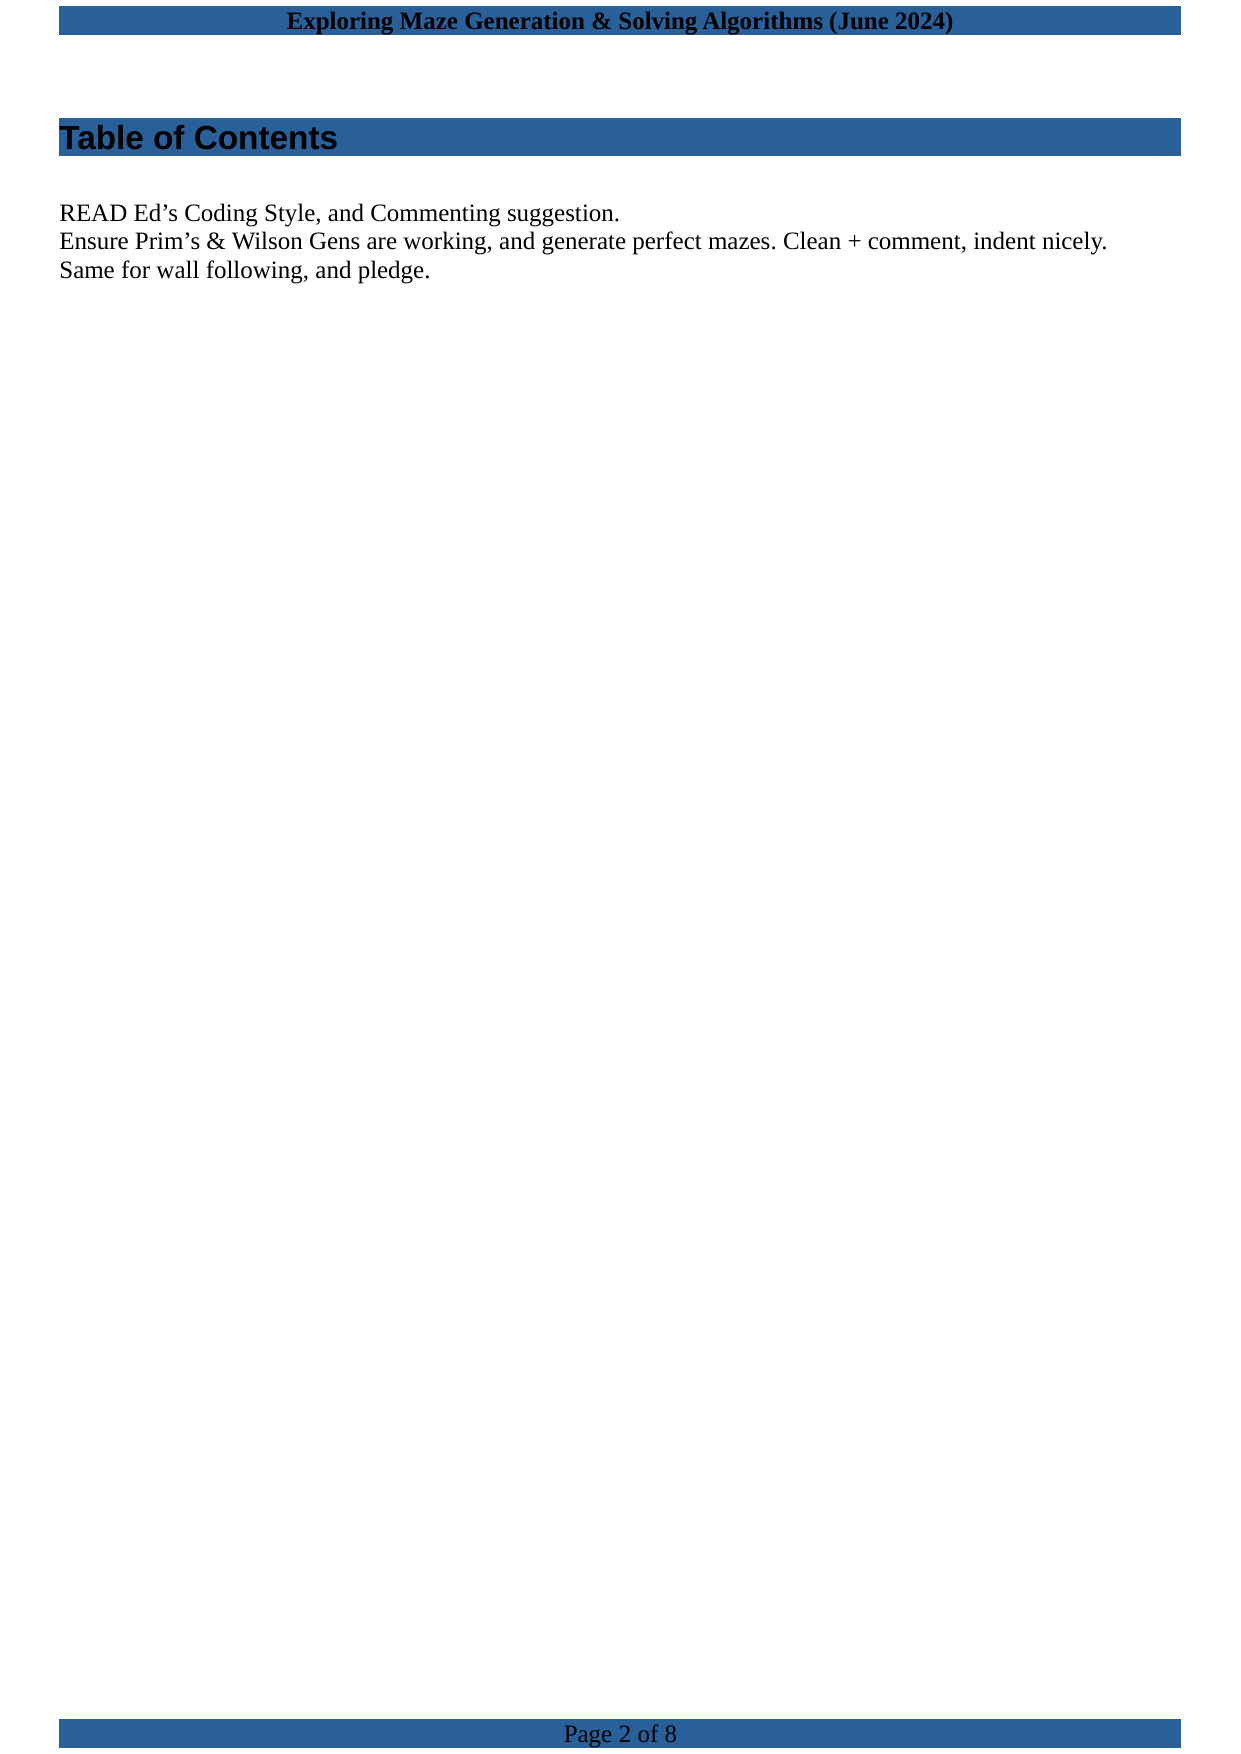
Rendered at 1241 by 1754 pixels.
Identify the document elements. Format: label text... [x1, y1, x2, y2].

subtitle Table of Contents [59, 118, 1181, 156]
text Ensure Prim’s & Wilson Gens are working, and generate perfect mazes. Clean + comment, indent nicely. [59, 226, 1181, 255]
text READ Ed’s Coding Style, and Commenting suggestion. [59, 198, 1181, 226]
text Same for wall following, and pledge. [59, 255, 1181, 284]
